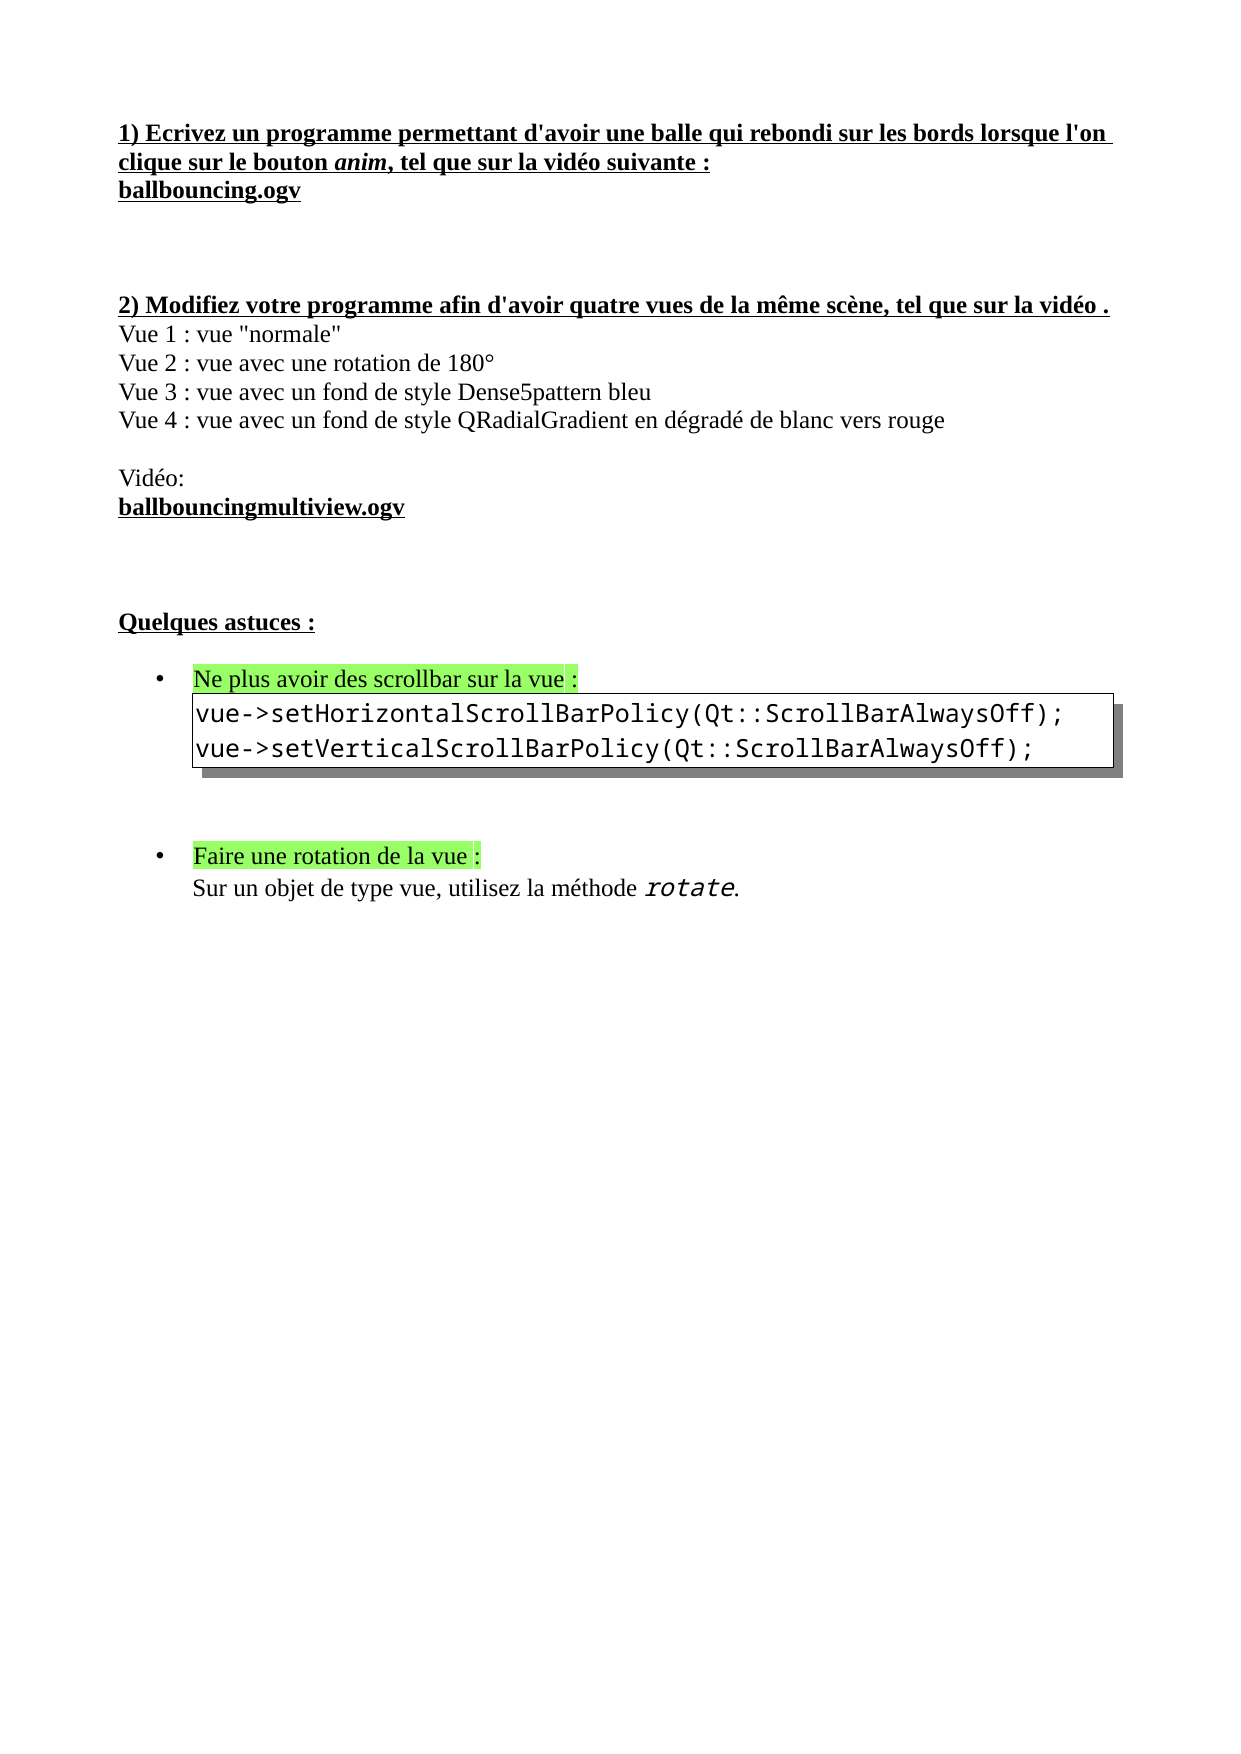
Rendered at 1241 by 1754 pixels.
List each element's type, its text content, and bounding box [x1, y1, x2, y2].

text Vidéo: [118, 463, 1122, 492]
list Faire une rotation de la vue : [156, 841, 1122, 869]
text Vue 2 : vue avec une rotation de 180° [118, 348, 1122, 377]
text vue->setHorizontalScrollBarPolicy(Qt::ScrollBarAlwaysOff); [193, 694, 1113, 727]
text ballbouncing.ogv [118, 176, 1122, 204]
text 2) Modifiez votre programme afin d'avoir quatre vues de la même scène, tel que sur la vidéo . [118, 291, 1122, 319]
text vue->setVerticalScrollBarPolicy(Qt::ScrollBarAlwaysOff); [193, 727, 1113, 767]
text Vue 3 : vue avec un fond de style Dense5pattern bleu [118, 377, 1122, 406]
text ballbouncingmultiview.ogv [118, 492, 1122, 521]
text 1) Ecrivez un programme permettant d'avoir une balle qui rebondi sur les bords lorsque l'on clique sur le bouton anim, tel que sur la vidéo suivante : [118, 118, 1122, 176]
text Vue 4 : vue avec un fond de style QRadialGradient en dégradé de blanc vers rouge [118, 406, 1122, 434]
text Vue 1 : vue "normale" [118, 319, 1122, 348]
text Quelques astuces : [118, 607, 1122, 636]
list Ne plus avoir des scrollbar sur la vue : [156, 664, 1122, 693]
text Sur un objet de type vue, utilisez la méthode rotate. [192, 869, 1122, 903]
